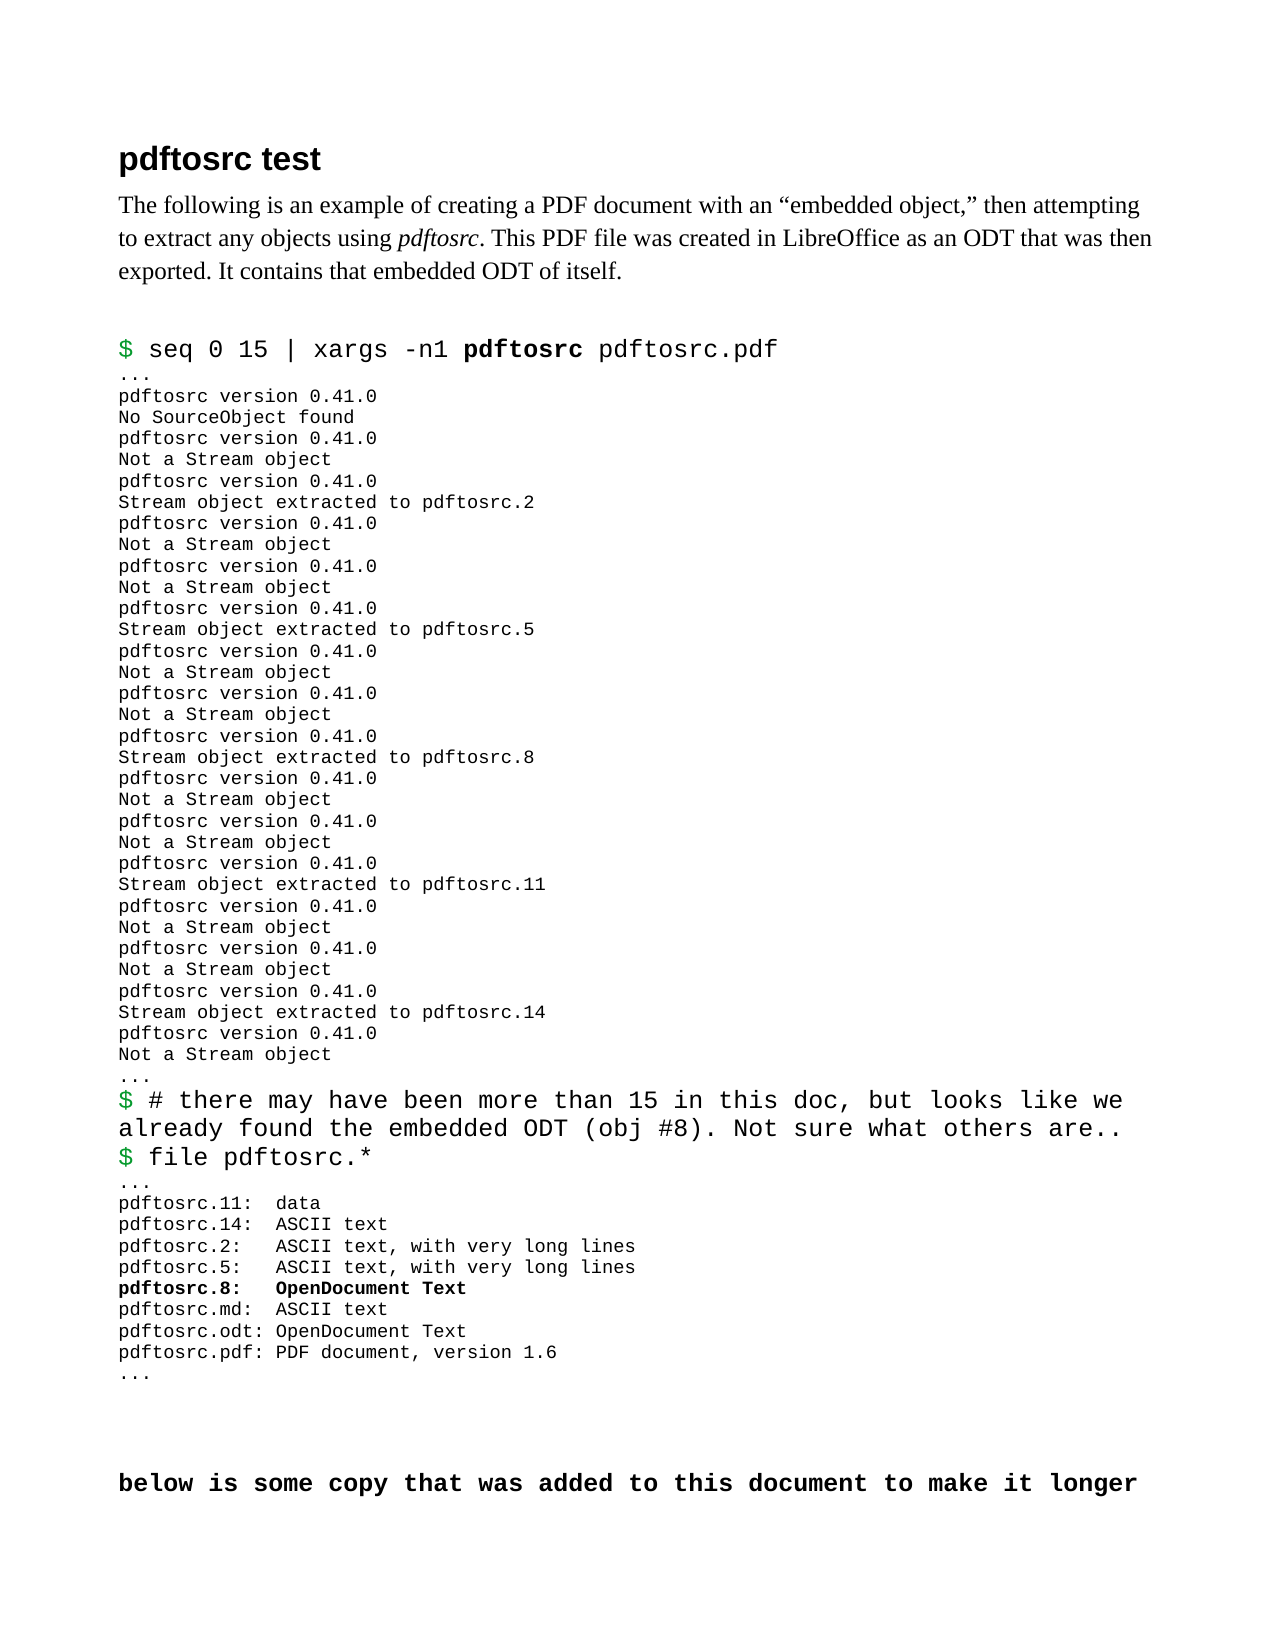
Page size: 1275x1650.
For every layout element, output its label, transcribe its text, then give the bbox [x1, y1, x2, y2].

text No SourceObject found [118, 408, 1157, 429]
text Not a Stream object [118, 833, 1157, 854]
text Not a Stream object [118, 960, 1157, 981]
text pdftosrc version 0.41.0 [118, 896, 1157, 918]
text pdftosrc version 0.41.0 [118, 981, 1157, 1003]
text Stream object extracted to pdftosrc.11 [118, 875, 1157, 896]
text pdftosrc version 0.41.0 [118, 726, 1157, 748]
text pdftosrc.odt: OpenDocument Text [118, 1321, 1157, 1343]
text Not a Stream object [118, 535, 1157, 556]
text pdftosrc.14: ASCII text [118, 1215, 1157, 1236]
text The following is an example of creating a PDF document with an “embedded object,” then attempting to extract any objects using pdftosrc. This PDF file was created in LibreOffice as an ODT that was then exported. It contains that embedded ODT of itself. [118, 190, 1157, 318]
text Stream object extracted to pdftosrc.5 [118, 620, 1157, 641]
text Not a Stream object [118, 578, 1157, 599]
text pdftosrc version 0.41.0 [118, 939, 1157, 960]
text pdftosrc version 0.41.0 [118, 641, 1157, 663]
text pdftosrc version 0.41.0 [118, 811, 1157, 833]
text Not a Stream object [118, 790, 1157, 811]
text pdftosrc version 0.41.0 [118, 769, 1157, 790]
text Not a Stream object [118, 918, 1157, 939]
text ... [118, 1066, 1157, 1088]
text Stream object extracted to pdftosrc.8 [118, 748, 1157, 769]
text pdftosrc version 0.41.0 [118, 684, 1157, 705]
text pdftosrc.8: OpenDocument Text [118, 1279, 1157, 1300]
text Not a Stream object [118, 663, 1157, 684]
text ... pdftosrc version 0.41.0 [118, 365, 1157, 408]
text pdftosrc version 0.41.0 [118, 514, 1157, 535]
text $ seq 0 15 | xargs -n1 pdftosrc pdftosrc.pdf [118, 337, 1157, 365]
text ... pdftosrc.11: data [118, 1173, 1157, 1215]
text Not a Stream object [118, 1045, 1157, 1066]
text pdftosrc version 0.41.0 [118, 599, 1157, 620]
text pdftosrc version 0.41.0 [118, 429, 1157, 450]
text pdftosrc.2: ASCII text, with very long lines [118, 1236, 1157, 1258]
text $ # there may have been more than 15 in this doc, but looks like we already found the embedded ODT (obj #8). Not sure what others are.. [118, 1088, 1157, 1144]
subtitle pdftosrc test [118, 139, 1157, 178]
text Stream object extracted to pdftosrc.14 [118, 1003, 1157, 1024]
text Not a Stream object [118, 705, 1157, 726]
text pdftosrc version 0.41.0 [118, 471, 1157, 493]
text $ file pdftosrc.* [118, 1144, 1157, 1173]
text pdftosrc version 0.41.0 [118, 854, 1157, 875]
text pdftosrc version 0.41.0 [118, 1024, 1157, 1045]
text pdftosrc version 0.41.0 [118, 556, 1157, 578]
text pdftosrc.md: ASCII text [118, 1300, 1157, 1321]
text Stream object extracted to pdftosrc.2 [118, 493, 1157, 514]
text pdftosrc.pdf: PDF document, version 1.6 ... below is some copy that was added to this document to make it longer [118, 1343, 1157, 1498]
text pdftosrc.5: ASCII text, with very long lines [118, 1258, 1157, 1279]
text Not a Stream object [118, 450, 1157, 471]
